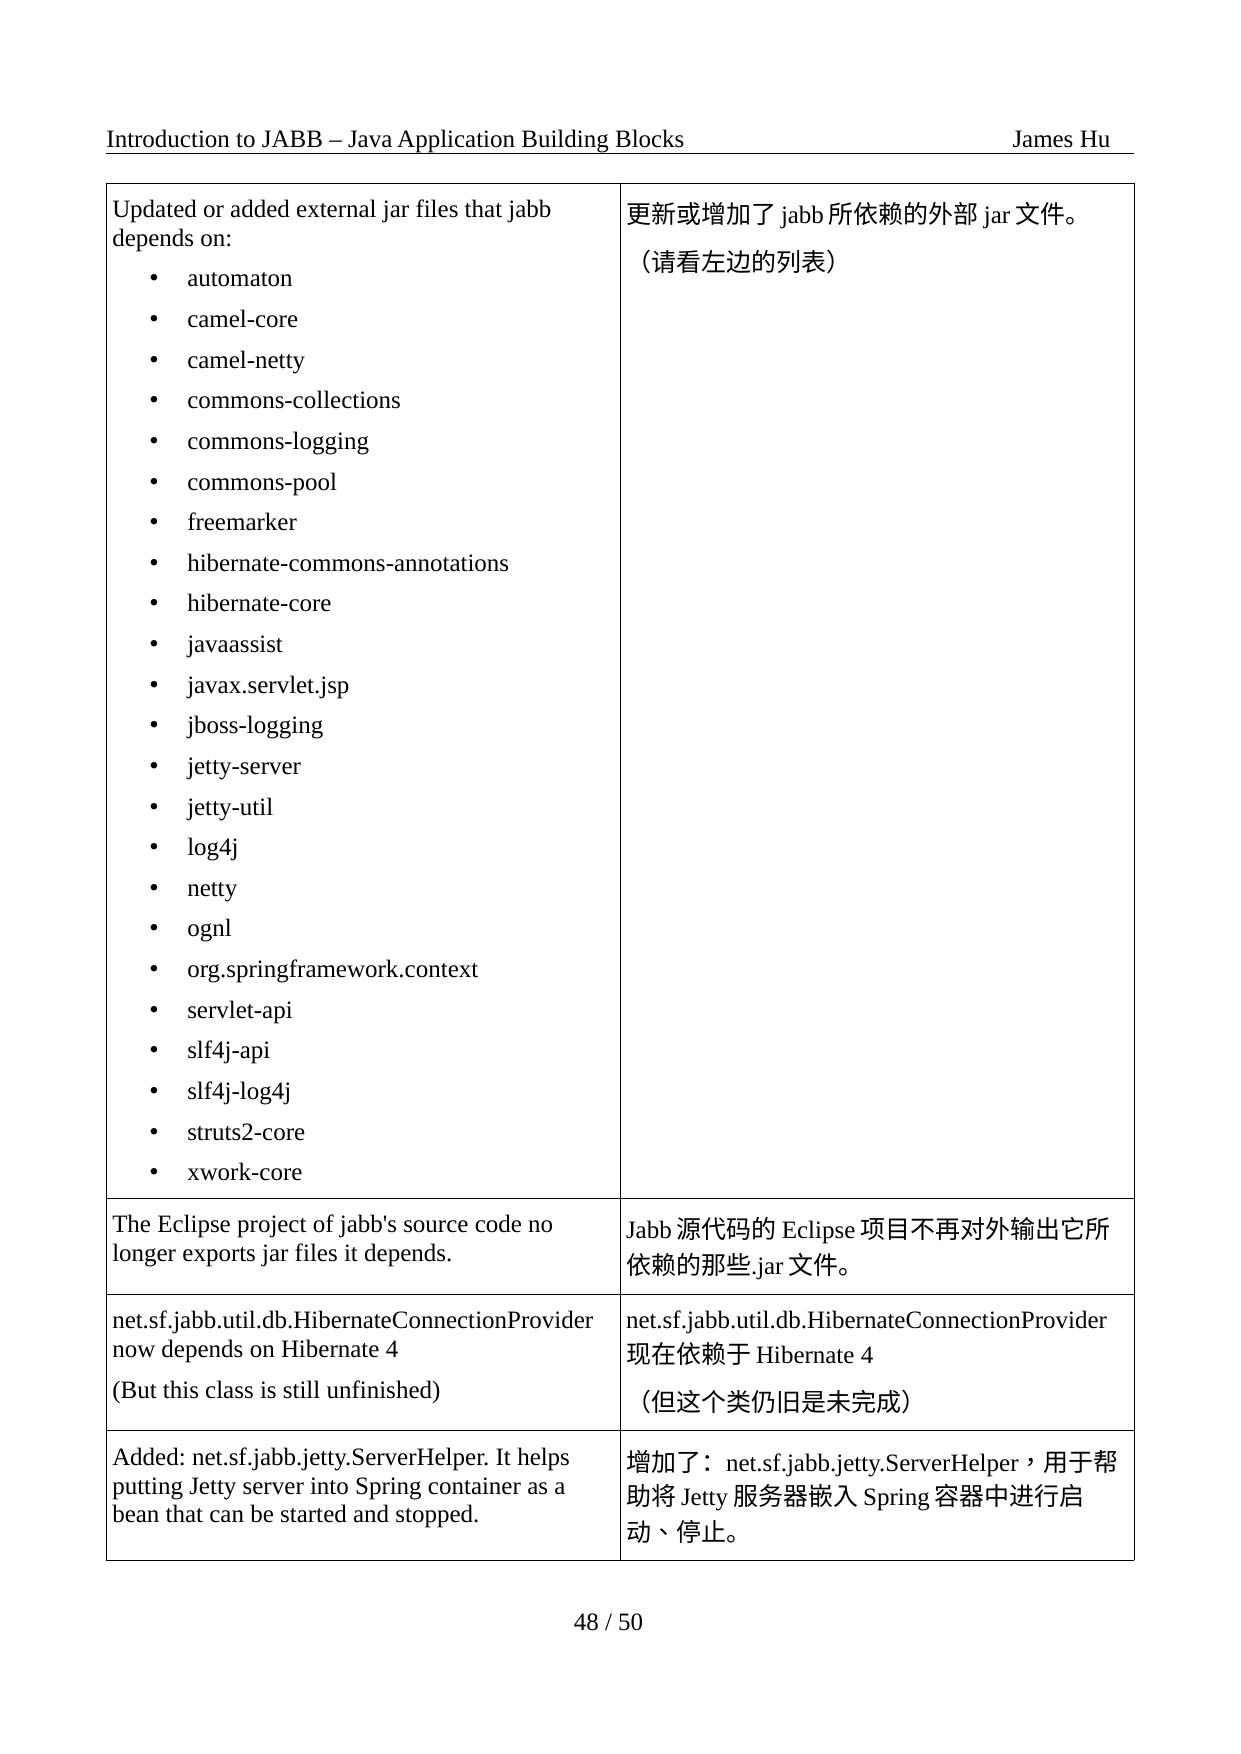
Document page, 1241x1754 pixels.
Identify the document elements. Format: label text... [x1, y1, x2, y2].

table_cell net.sf.jabb.util.db.HibernateConnectionProvider现在依赖于Hibernate 4 （但这个类仍旧是未完成） [621, 1295, 1134, 1430]
table_cell The Eclipse project of jabb's source code no longer exports jar files it depends. [107, 1199, 620, 1294]
table_cell Jabb源代码的Eclipse项目不再对外输出它所依赖的那些.jar文件。 [621, 1199, 1134, 1294]
table_cell 增加了：net.sf.jabb.jetty.ServerHelper，用于帮助将Jetty服务器嵌入Spring容器中进行启动、停止。 [621, 1431, 1134, 1560]
table_cell Added: net.sf.jabb.jetty.ServerHelper. It helps putting Jetty server into Spring container as a bean that can be started and stopped. [107, 1431, 620, 1560]
table_cell 更新或增加了jabb所依赖的外部jar文件。 （请看左边的列表） [621, 184, 1134, 1198]
table_cell Updated or added external jar files that jabb depends on: automaton camel-core camel-netty commons-collections commons-logging commons-pool freemarker hibernate-commons-annotations hibernate-core javaassist javax.servlet.jsp jboss-logging jetty-server jetty-util log4j netty ognl org.springframework.context servlet-api slf4j-api slf4j-log4j struts2-core xwork-core [107, 184, 620, 1198]
table_cell net.sf.jabb.util.db.HibernateConnectionProvider now depends on Hibernate 4 (But this class is still unfinished) [107, 1295, 620, 1430]
